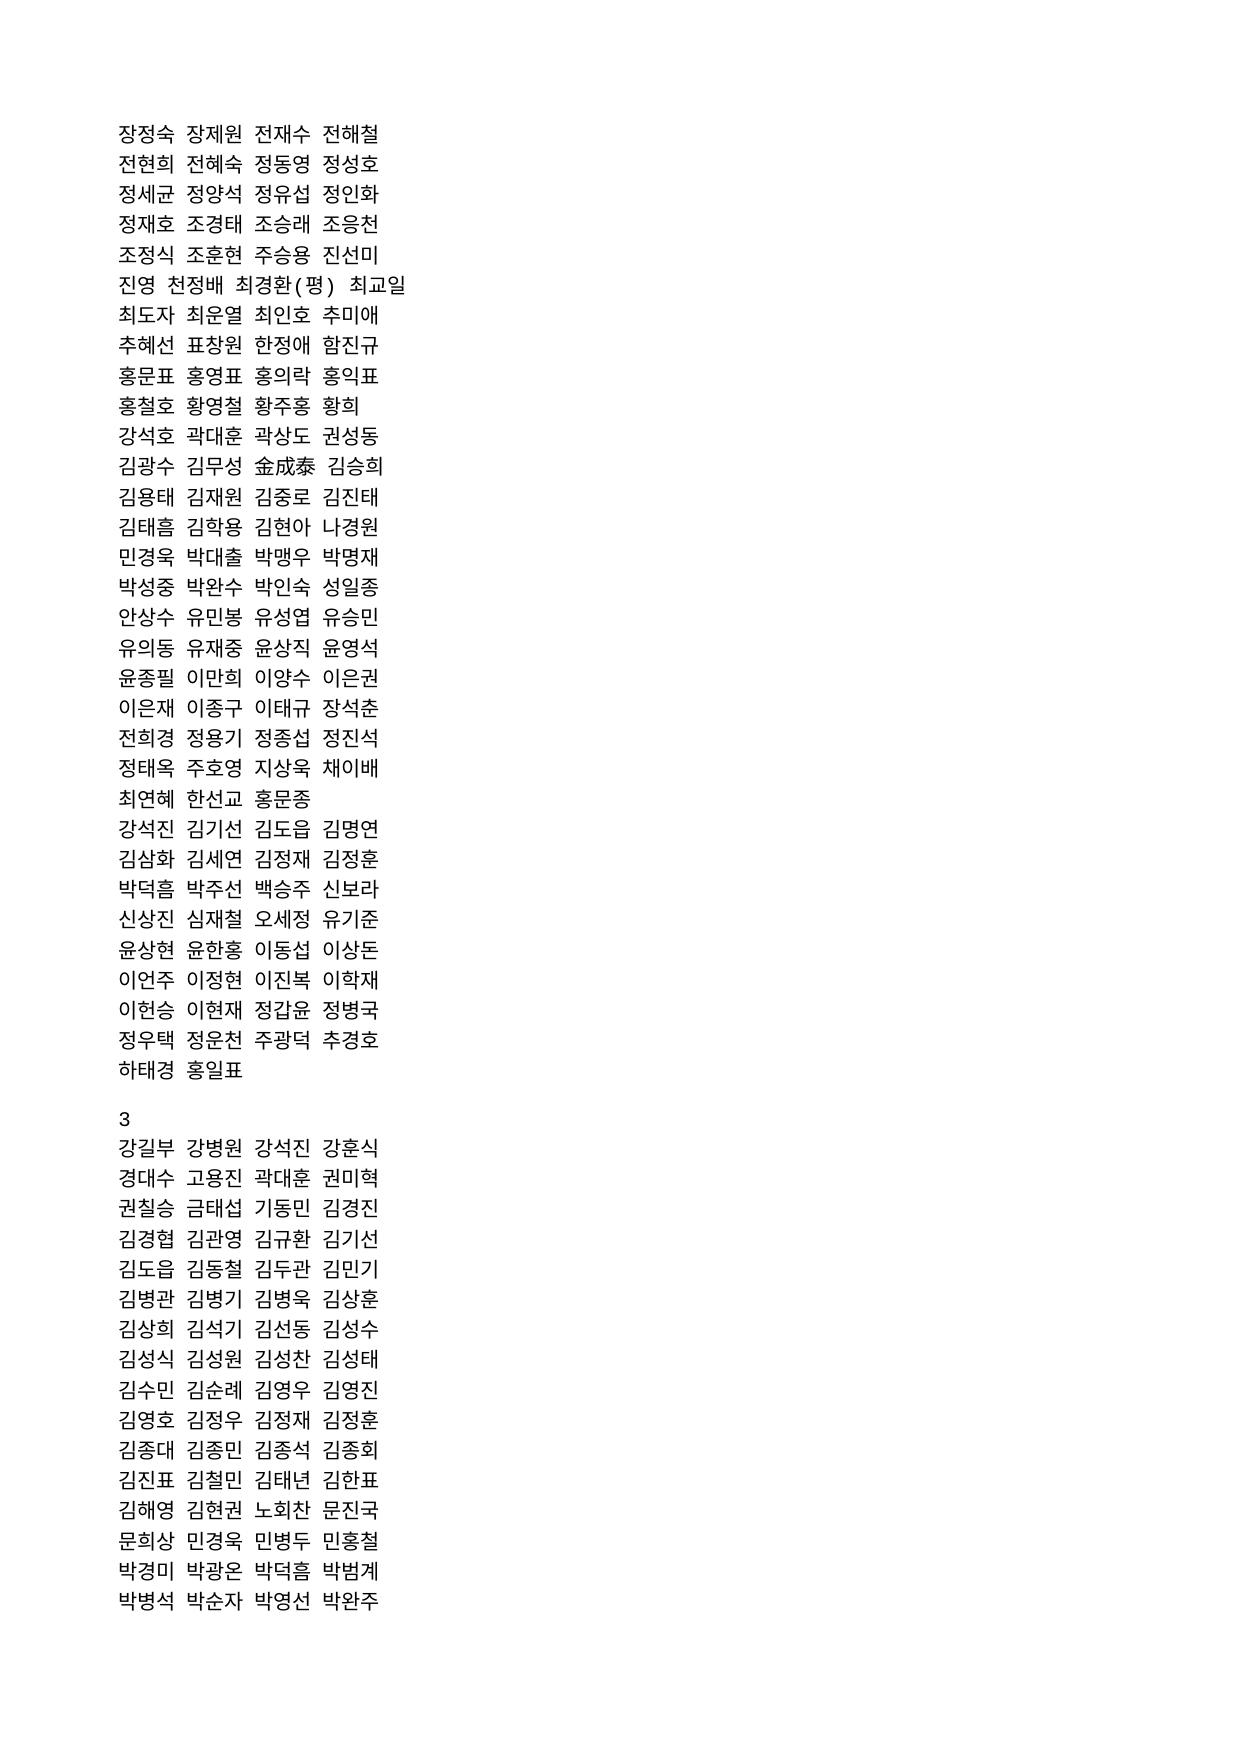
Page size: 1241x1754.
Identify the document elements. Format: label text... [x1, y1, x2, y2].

text 김태흠 김학용 김현아 나경원 [118, 511, 1122, 541]
text 정태옥 주호영 지상욱 채이배 [118, 753, 1122, 783]
text 최연혜 한선교 홍문종 [118, 783, 1122, 813]
text 윤상현 윤한홍 이동섭 이상돈 [118, 934, 1122, 964]
text 김도읍 김동철 김두관 김민기 [118, 1253, 1122, 1283]
text 조정식 조훈현 주승용 진선미 [118, 239, 1122, 269]
text 정우택 정운천 주광덕 추경호 [118, 1024, 1122, 1055]
text 3 [118, 1109, 1122, 1132]
text 홍철호 황영철 황주홍 황희 [118, 390, 1122, 420]
text 김경협 김관영 김규환 김기선 [118, 1223, 1122, 1253]
text 전현희 전혜숙 정동영 정성호 [118, 148, 1122, 178]
text 최도자 최운열 최인호 추미애 [118, 299, 1122, 330]
text 김수민 김순례 김영우 김영진 [118, 1374, 1122, 1404]
text 김종대 김종민 김종석 김종회 [118, 1434, 1122, 1464]
text 김진표 김철민 김태년 김한표 [118, 1464, 1122, 1495]
text 강석진 김기선 김도읍 김명연 [118, 813, 1122, 843]
text 홍문표 홍영표 홍의락 홍익표 [118, 360, 1122, 390]
text 박경미 박광온 박덕흠 박범계 [118, 1555, 1122, 1585]
text 김상희 김석기 김선동 김성수 [118, 1313, 1122, 1344]
text 윤종필 이만희 이양수 이은권 [118, 662, 1122, 692]
text 박덕흠 박주선 백승주 신보라 [118, 873, 1122, 904]
text 강석호 곽대훈 곽상도 권성동 [118, 420, 1122, 451]
text 권칠승 금태섭 기동민 김경진 [118, 1193, 1122, 1223]
text 김병관 김병기 김병욱 김상훈 [118, 1283, 1122, 1313]
text 이헌승 이현재 정갑윤 정병국 [118, 994, 1122, 1024]
text 박성중 박완수 박인숙 성일종 [118, 571, 1122, 602]
text 이은재 이종구 이태규 장석춘 [118, 692, 1122, 722]
text 전희경 정용기 정종섭 정진석 [118, 722, 1122, 753]
text 정재호 조경태 조승래 조응천 [118, 209, 1122, 239]
text 장정숙 장제원 전재수 전해철 [118, 118, 1122, 148]
text 김용태 김재원 김중로 김진태 [118, 481, 1122, 511]
text 신상진 심재철 오세정 유기준 [118, 904, 1122, 934]
text 유의동 유재중 윤상직 윤영석 [118, 632, 1122, 662]
text 추혜선 표창원 한정애 함진규 [118, 330, 1122, 360]
text 강길부 강병원 강석진 강훈식 [118, 1132, 1122, 1162]
text 김영호 김정우 김정재 김정훈 [118, 1404, 1122, 1434]
text 민경욱 박대출 박맹우 박명재 [118, 541, 1122, 571]
text 이언주 이정현 이진복 이학재 [118, 964, 1122, 994]
text 김해영 김현권 노회찬 문진국 [118, 1495, 1122, 1525]
text 하태경 홍일표 [118, 1055, 1122, 1085]
text 안상수 유민봉 유성엽 유승민 [118, 602, 1122, 632]
text 정세균 정양석 정유섭 정인화 [118, 178, 1122, 209]
text 박병석 박순자 박영선 박완주 [118, 1585, 1122, 1616]
text 경대수 고용진 곽대훈 권미혁 [118, 1162, 1122, 1193]
text 문희상 민경욱 민병두 민홍철 [118, 1525, 1122, 1555]
text 김광수 김무성 金成泰 김승희 [118, 451, 1122, 481]
text 진영 천정배 최경환(평) 최교일 [118, 269, 1122, 299]
text 김성식 김성원 김성찬 김성태 [118, 1344, 1122, 1374]
text 김삼화 김세연 김정재 김정훈 [118, 843, 1122, 873]
